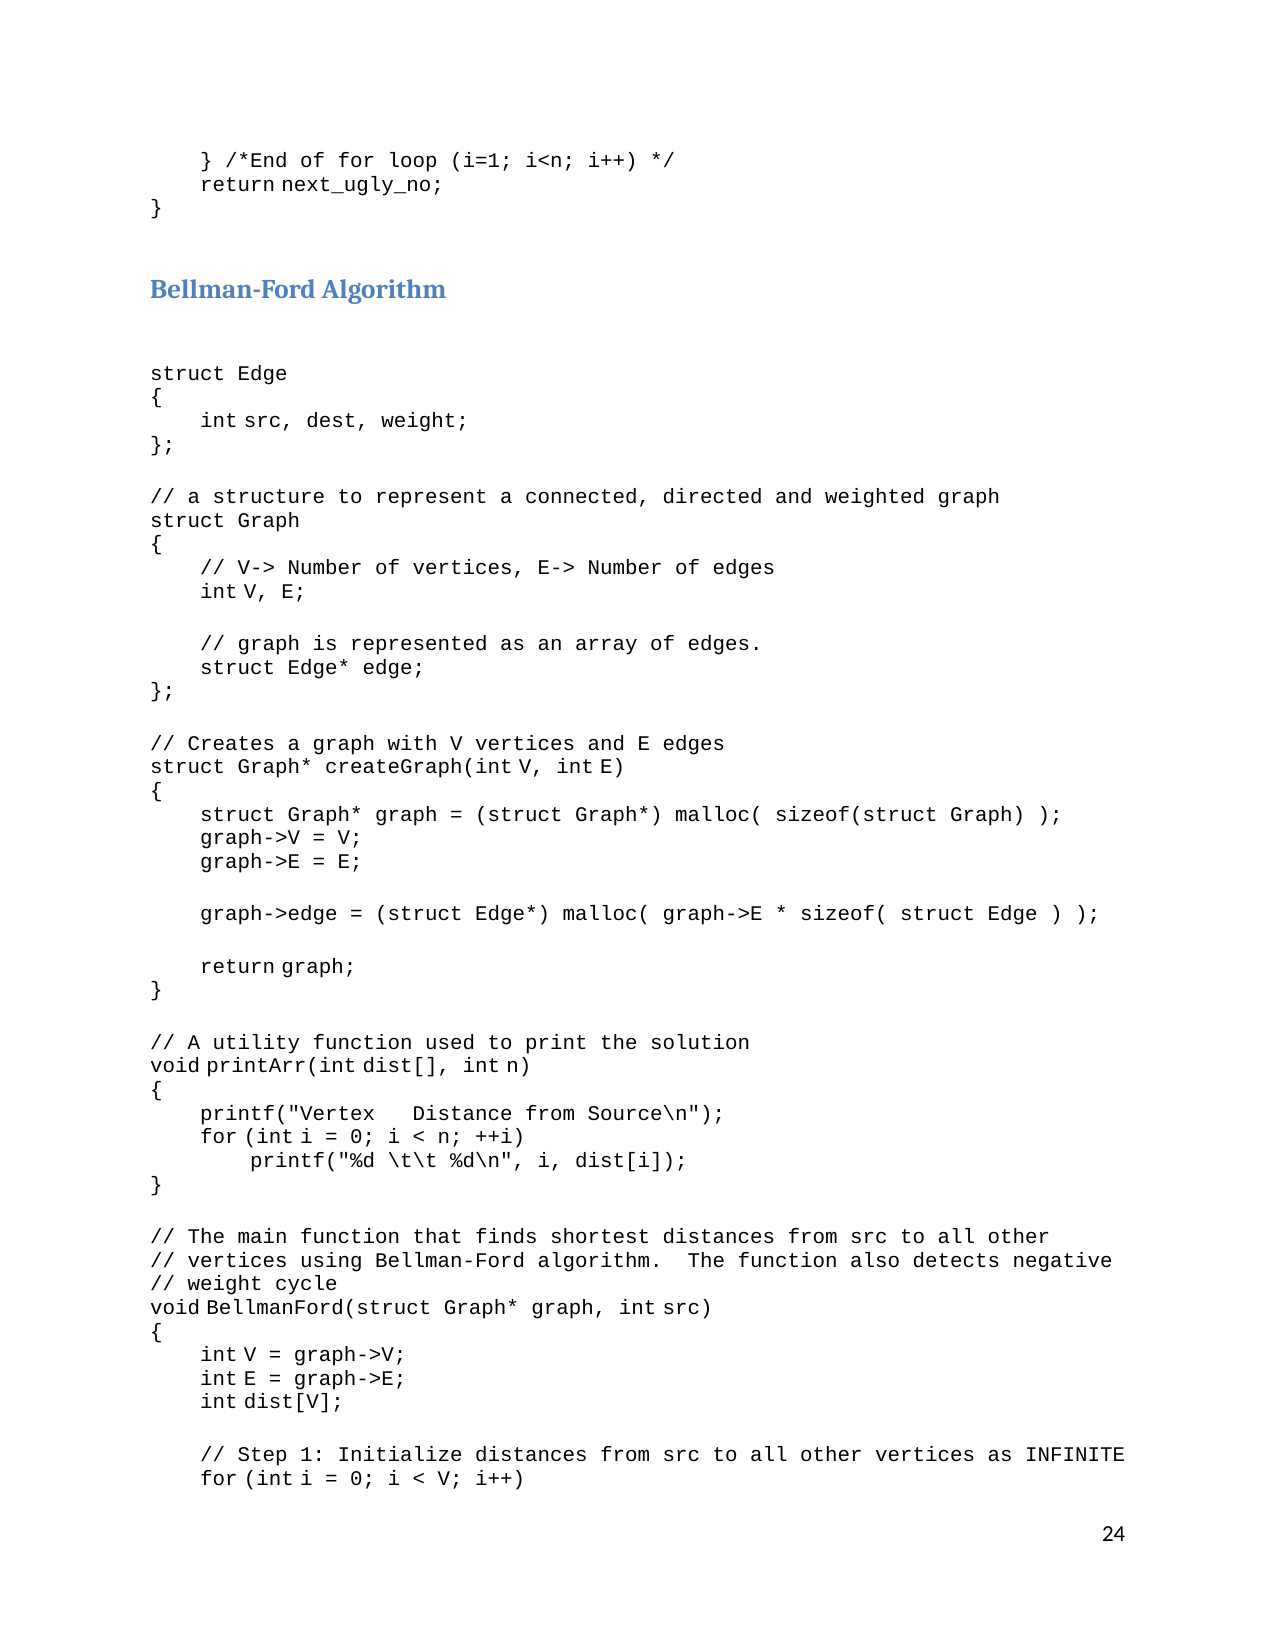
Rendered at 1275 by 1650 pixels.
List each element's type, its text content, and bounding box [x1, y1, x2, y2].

text return graph; [150, 956, 1125, 979]
text // Creates a graph with V vertices and E edges [150, 733, 1125, 756]
text // Step 1: Initialize distances from src to all other vertices as INFINITE [150, 1444, 1125, 1468]
text struct Graph* graph = (struct Graph*) malloc( sizeof(struct Graph) ); [150, 804, 1125, 827]
text // weight cycle [150, 1273, 1125, 1297]
text // A utility function used to print the solution [150, 1032, 1125, 1055]
text graph->edge = (struct Edge*) malloc( graph->E * sizeof( struct Edge ) ); [150, 903, 1125, 927]
text for (int i = 0; i < V; i++) [150, 1468, 1125, 1491]
text // graph is represented as an array of edges. [150, 633, 1125, 657]
text int dist[V]; [150, 1392, 1125, 1415]
text void printArr(int dist[], int n) [150, 1055, 1125, 1079]
text { [150, 1321, 1125, 1344]
text } /*End of for loop (i=1; i<n; i++) */ [150, 150, 1125, 174]
text graph->V = V; [150, 827, 1125, 851]
text }; [150, 680, 1125, 704]
text graph->E = E; [150, 851, 1125, 874]
text int E = graph->E; [150, 1368, 1125, 1392]
text { [150, 780, 1125, 804]
text void BellmanFord(struct Graph* graph, int src) [150, 1297, 1125, 1321]
text printf("%d \t\t %d\n", i, dist[i]); [150, 1150, 1125, 1174]
text // a structure to represent a connected, directed and weighted graph [150, 486, 1125, 510]
text }; [150, 434, 1125, 457]
subtitle Bellman-Ford Algorithm [150, 274, 1125, 305]
text } [150, 197, 1125, 221]
text { [150, 386, 1125, 410]
text struct Edge [150, 363, 1125, 386]
text int V = graph->V; [150, 1344, 1125, 1368]
text } [150, 1174, 1125, 1197]
text // vertices using Bellman-Ford algorithm. The function also detects negative [150, 1250, 1125, 1273]
text // The main function that finds shortest distances from src to all other [150, 1226, 1125, 1250]
text struct Graph* createGraph(int V, int E) [150, 756, 1125, 780]
text { [150, 533, 1125, 557]
text for (int i = 0; i < n; ++i) [150, 1126, 1125, 1150]
text // V-> Number of vertices, E-> Number of edges [150, 557, 1125, 581]
text struct Graph [150, 510, 1125, 533]
text return next_ugly_no; [150, 174, 1125, 197]
text printf("Vertex Distance from Source\n"); [150, 1103, 1125, 1126]
text int src, dest, weight; [150, 410, 1125, 434]
text struct Edge* edge; [150, 657, 1125, 680]
text int V, E; [150, 581, 1125, 604]
text { [150, 1079, 1125, 1103]
text } [150, 979, 1125, 1003]
